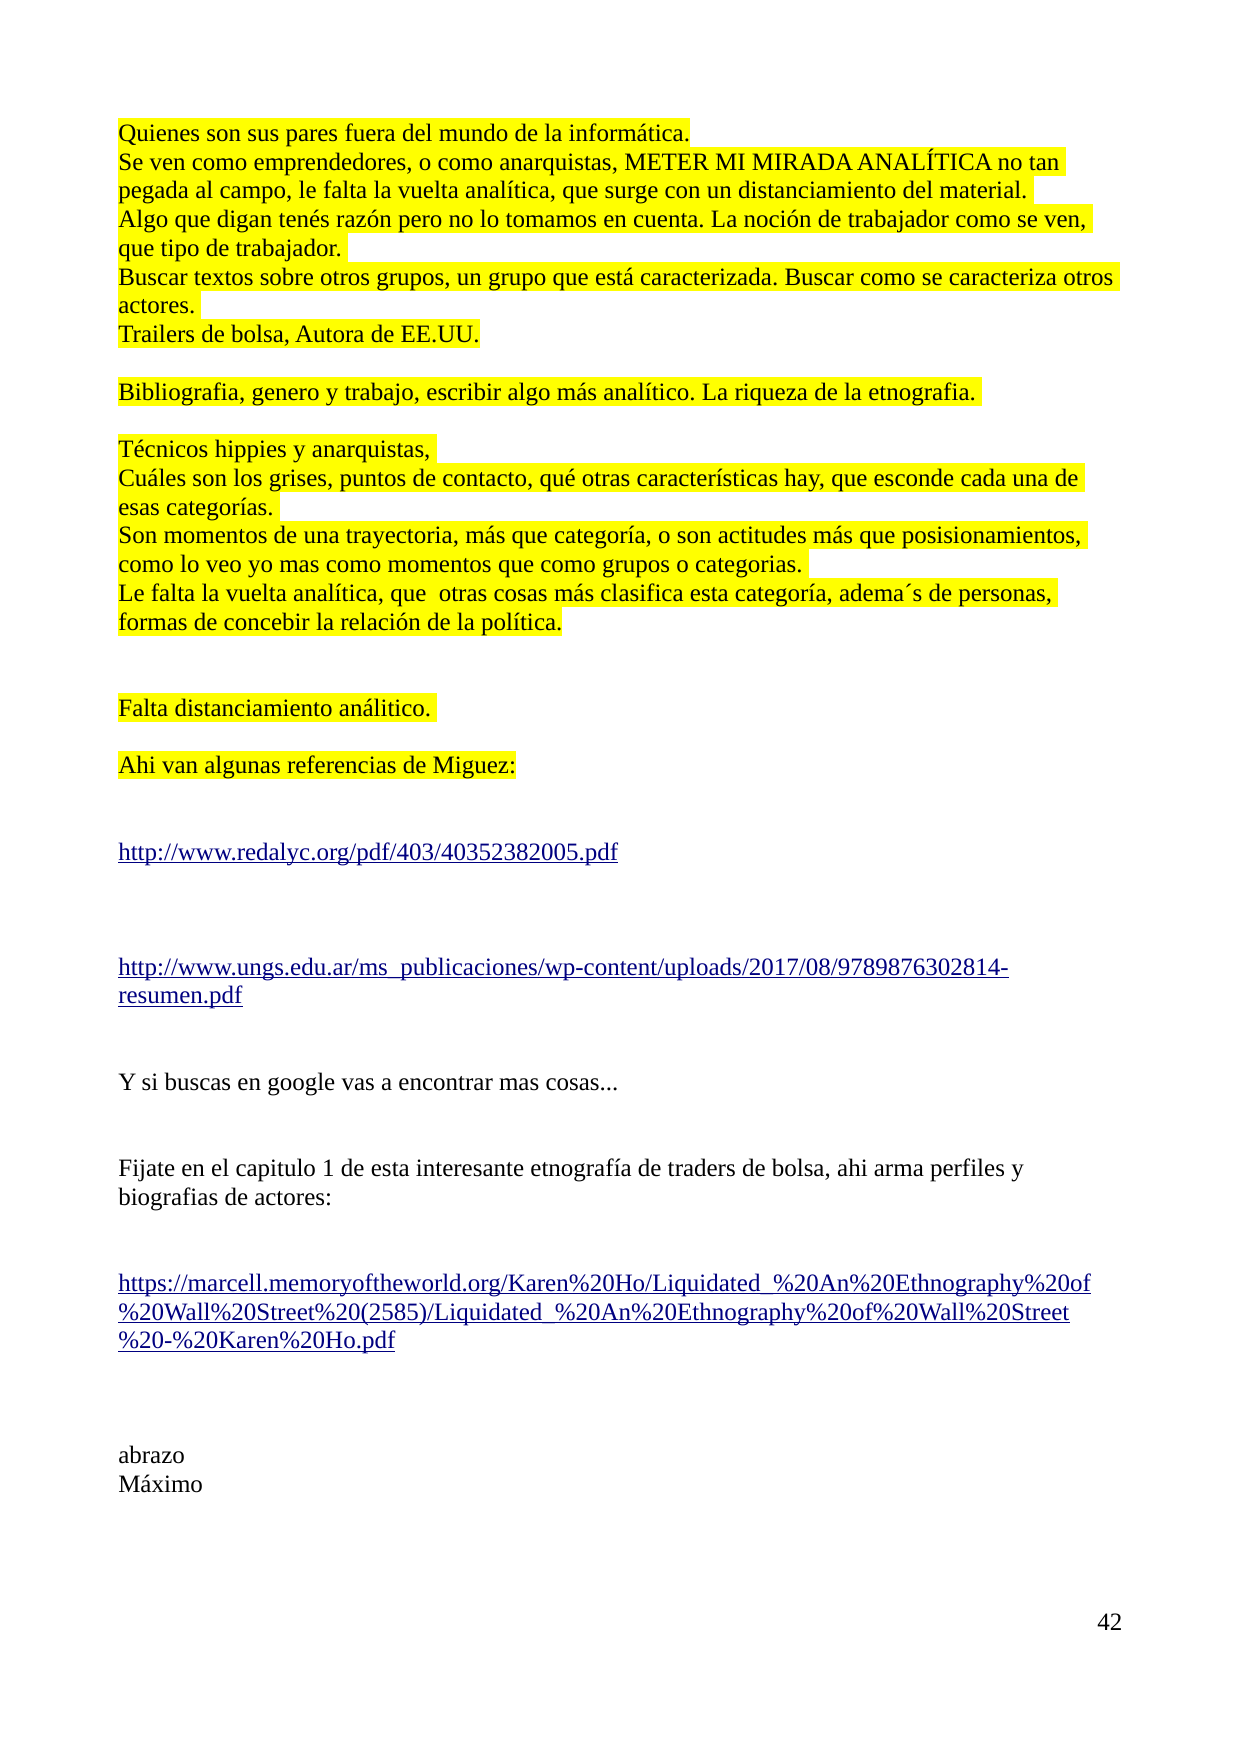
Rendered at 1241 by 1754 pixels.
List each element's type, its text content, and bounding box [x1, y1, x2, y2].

text Máximo [118, 1469, 1122, 1498]
text Bibliografia, genero y trabajo, escribir algo más analítico. La riqueza de la etnografia. [118, 377, 1122, 406]
text Trailers de bolsa, Autora de EE.UU. [118, 319, 1122, 348]
text abrazo [118, 1441, 1122, 1469]
text https://marcell.memoryoftheworld.org/Karen%20Ho/Liquidated_%20An%20Ethnography%20of%20Wall%20Street%20(2585)/Liquidated_%20An%20Ethnography%20of%20Wall%20Street%20-%20Karen%20Ho.pdf [118, 1268, 1122, 1383]
text http://www.ungs.edu.ar/ms_publicaciones/wp-content/uploads/2017/08/9789876302814-resumen.pdf [118, 952, 1122, 1038]
text Buscar textos sobre otros grupos, un grupo que está caracterizada. Buscar como se caracteriza otros actores. [118, 262, 1122, 319]
text Falta distanciamiento análitico. [118, 693, 1122, 722]
text Fijate en el capitulo 1 de esta interesante etnografía de traders de bolsa, ahi arma perfiles y biografias de actores: [118, 1153, 1122, 1211]
text Son momentos de una trayectoria, más que categoría, o son actitudes más que posisionamientos, como lo veo yo mas como momentos que como grupos o categorias. [118, 521, 1122, 578]
text Le falta la vuelta analítica, que otras cosas más clasifica esta categoría, adema´s de personas, formas de concebir la relación de la política. [118, 578, 1122, 636]
text Ahi van algunas referencias de Miguez: [118, 751, 1122, 779]
text http://www.redalyc.org/pdf/403/40352382005.pdf [118, 837, 1122, 894]
text Cuáles son los grises, puntos de contacto, qué otras características hay, que esconde cada una de esas categorías. [118, 463, 1122, 521]
text Algo que digan tenés razón pero no lo tomamos en cuenta. La noción de trabajador como se ven, que tipo de trabajador. [118, 204, 1122, 262]
text Técnicos hippies y anarquistas, [118, 434, 1122, 463]
text Y si buscas en google vas a encontrar mas cosas... [118, 1038, 1122, 1096]
text Se ven como emprendedores, o como anarquistas, METER MI MIRADA ANALÍTICA no tan pegada al campo, le falta la vuelta analítica, que surge con un distanciamiento del material. [118, 147, 1122, 204]
text Quienes son sus pares fuera del mundo de la informática. [118, 118, 1122, 147]
